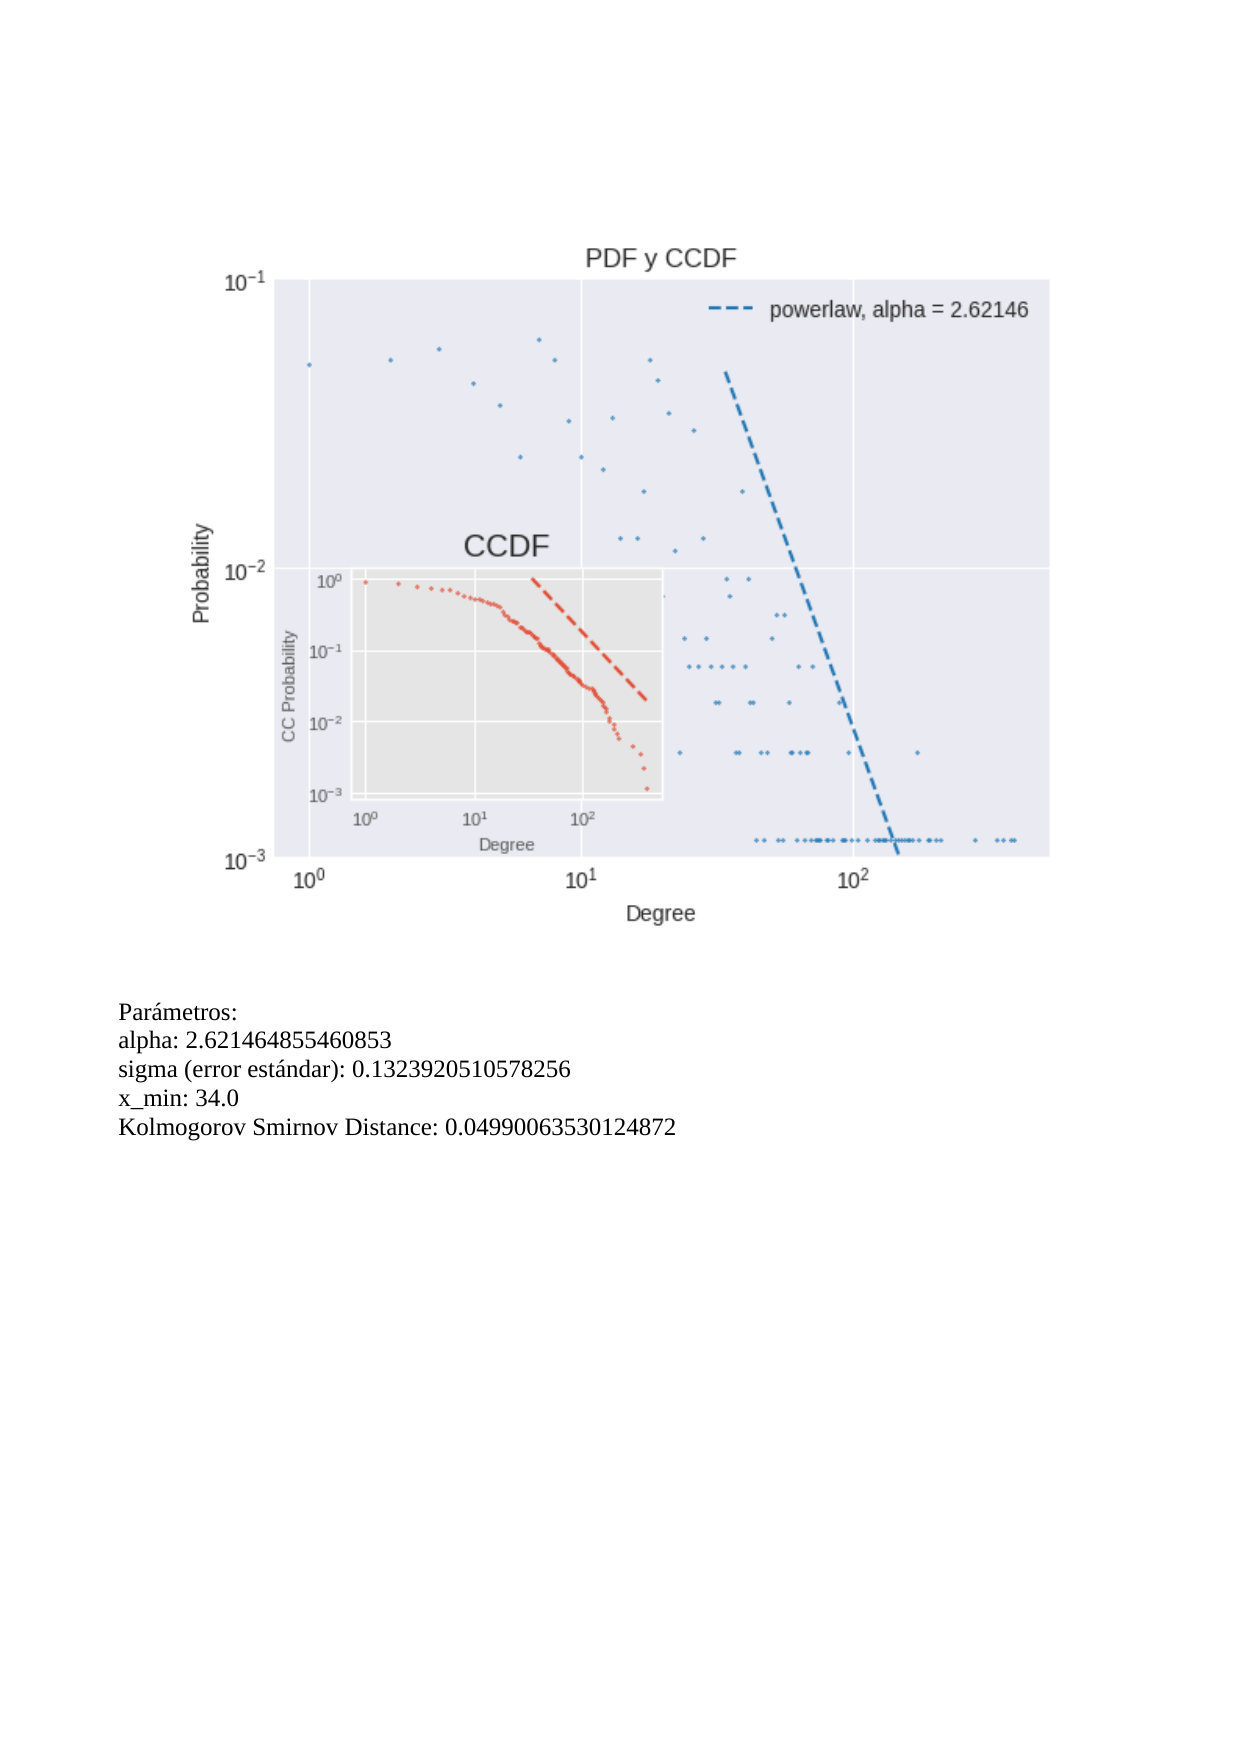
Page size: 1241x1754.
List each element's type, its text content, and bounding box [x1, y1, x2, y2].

text x_min: 34.0 [118, 1083, 1122, 1112]
text sigma (error estándar): 0.1323920510578256 [118, 1054, 1122, 1083]
text alpha: 2.621464855460853 [118, 1026, 1122, 1054]
picture [176, 233, 1064, 940]
text Parámetros: [118, 997, 1122, 1026]
text Kolmogorov Smirnov Distance: 0.04990063530124872 [118, 1112, 1122, 1141]
